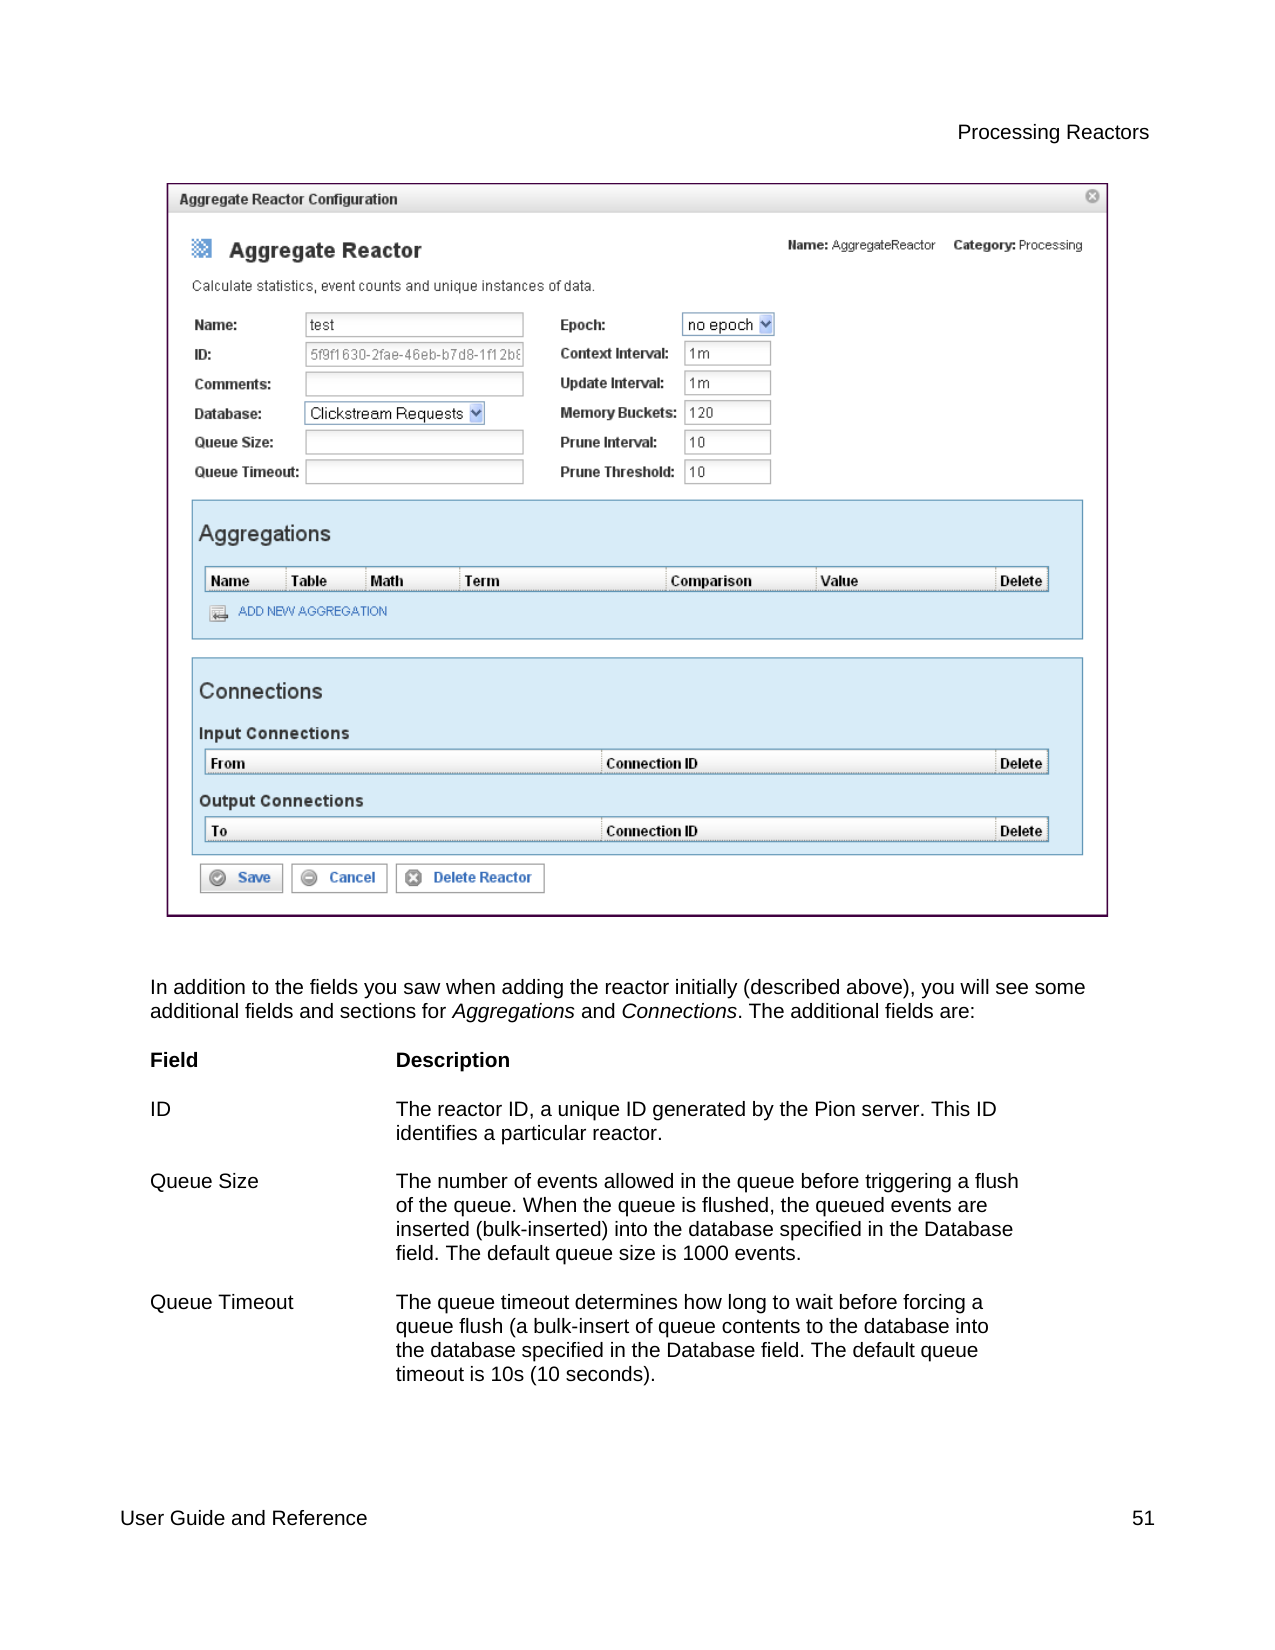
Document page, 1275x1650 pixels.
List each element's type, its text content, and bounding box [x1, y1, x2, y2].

table_cell ID [109, 1084, 354, 1157]
table_cell The queue timeout determines how long to wait before forcing a queue flush (a bulk-insert of queue contents to the database into the database specified in the Database field. The default queue timeout is 10s (10 seconds). [354, 1278, 1031, 1398]
text In addition to the fields you saw when adding the reactor initially (described above), you will see some additional fields and sections for Aggregations and Connections. The additional fields are: [150, 974, 1155, 1022]
table_cell Queue Timeout [109, 1278, 354, 1398]
table_cell The number of events allowed in the queue before triggering a flush of the queue. When the queue is flushed, the queued events are inserted (bulk-inserted) into the database specified in the Database field. The default queue size is 1000 events. [354, 1157, 1031, 1278]
table_cell The reactor ID, a unique ID generated by the Pion server. This ID identifies a particular reactor. [354, 1084, 1031, 1157]
table_header Field [109, 1035, 354, 1084]
table_cell Queue Size [109, 1157, 354, 1278]
picture [166, 183, 1109, 917]
table_header Description [354, 1035, 1031, 1084]
